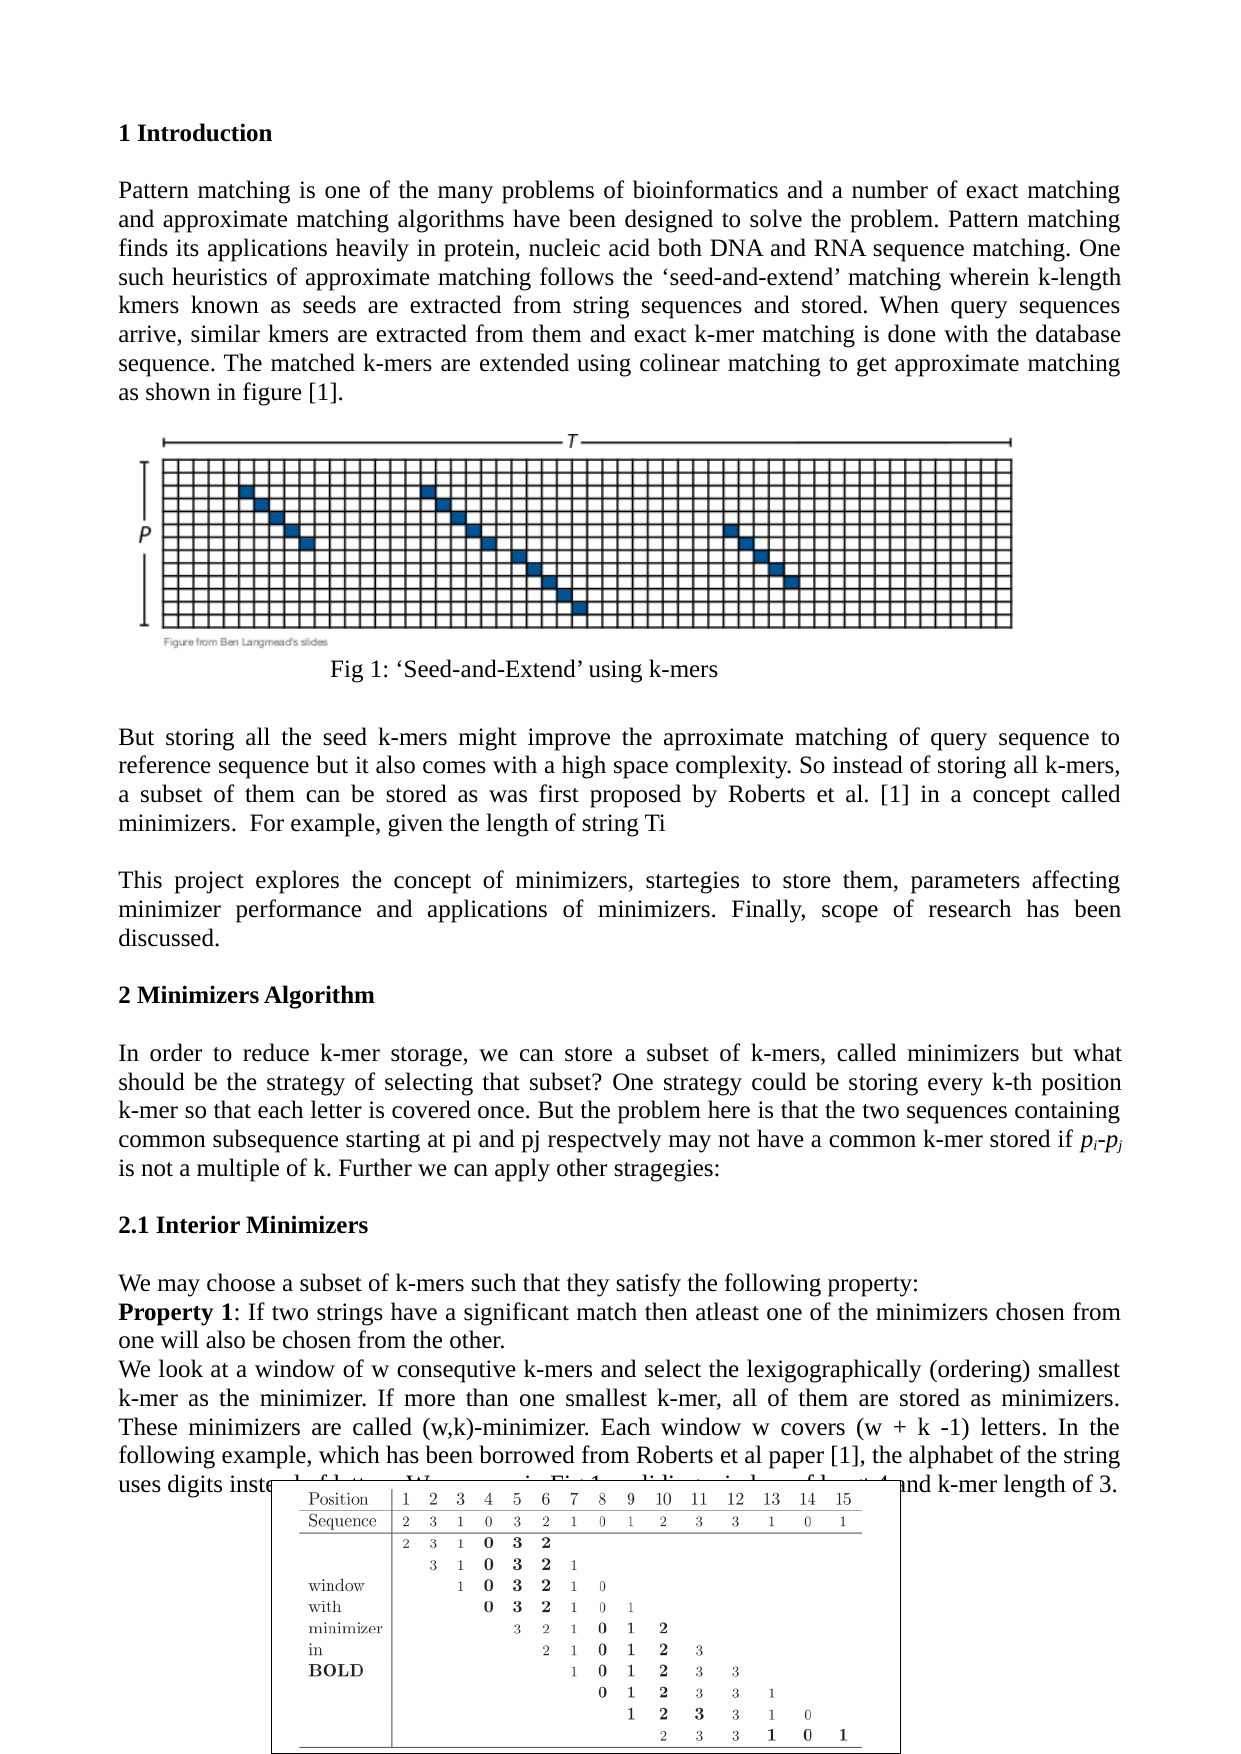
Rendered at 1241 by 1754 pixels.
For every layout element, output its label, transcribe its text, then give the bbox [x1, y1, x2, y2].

text In order to reduce k-mer storage, we can store a subset of k-mers, called minimizers but what should be the strategy of selecting that subset? One strategy could be storing every k-th position k-mer so that each letter is covered once. But the problem here is that the two sequences containing common subsequence starting at pi and pj respectvely may not have a common k-mer stored if pi-pj is not a multiple of k. Further we can apply other stragegies: [118, 1038, 1122, 1182]
text 2.1 Interior Minimizers [118, 1211, 1122, 1239]
text We may choose a subset of k-mers such that they satisfy the following property: [118, 1268, 1122, 1297]
picture [272, 1481, 900, 1753]
text Property 1: If two strings have a significant match then atleast one of the minimizers chosen from one will also be chosen from the other. [118, 1297, 1122, 1354]
picture [118, 434, 1059, 656]
text But storing all the seed k-mers might improve the aprroximate matching of query sequence to reference sequence but it also comes with a high space complexity. So instead of storing all k-mers, a subset of them can be stored as was first proposed by Roberts et al. [1] in a concept called minimizers. For example, given the length of string Ti [118, 722, 1122, 837]
text 2 Minimizers Algorithm [118, 981, 1122, 1009]
text We look at a window of w consequtive k-mers and select the lexigographically (ordering) smallest k-mer as the minimizer. If more than one smallest k-mer, all of them are stored as minimizers. These minimizers are called (w,k)-minimizer. Each window w covers (w + k -1) letters. In the following example, which has been borrowed from Roberts et al paper [1], the alphabet of the string uses digits instead of letters. We can see in Fig 1, a sliding window of lengt 4 and k-mer length of 3. [118, 1354, 1122, 1498]
text 1 Introduction [118, 118, 1122, 147]
text Pattern matching is one of the many problems of bioinformatics and a number of exact matching and approximate matching algorithms have been designed to solve the problem. Pattern matching finds its applications heavily in protein, nucleic acid both DNA and RNA sequence matching. One such heuristics of approximate matching follows the ‘seed-and-extend’ matching wherein k-length kmers known as seeds are extracted from string sequences and stored. When query sequences arrive, similar kmers are extracted from them and exact k-mer matching is done with the database sequence. The matched k-mers are extended using colinear matching to get approximate matching as shown in figure [1]. [118, 176, 1122, 406]
text This project explores the concept of minimizers, startegies to store them, parameters affecting minimizer performance and applications of minimizers. Finally, scope of research has been discussed. [118, 866, 1122, 952]
